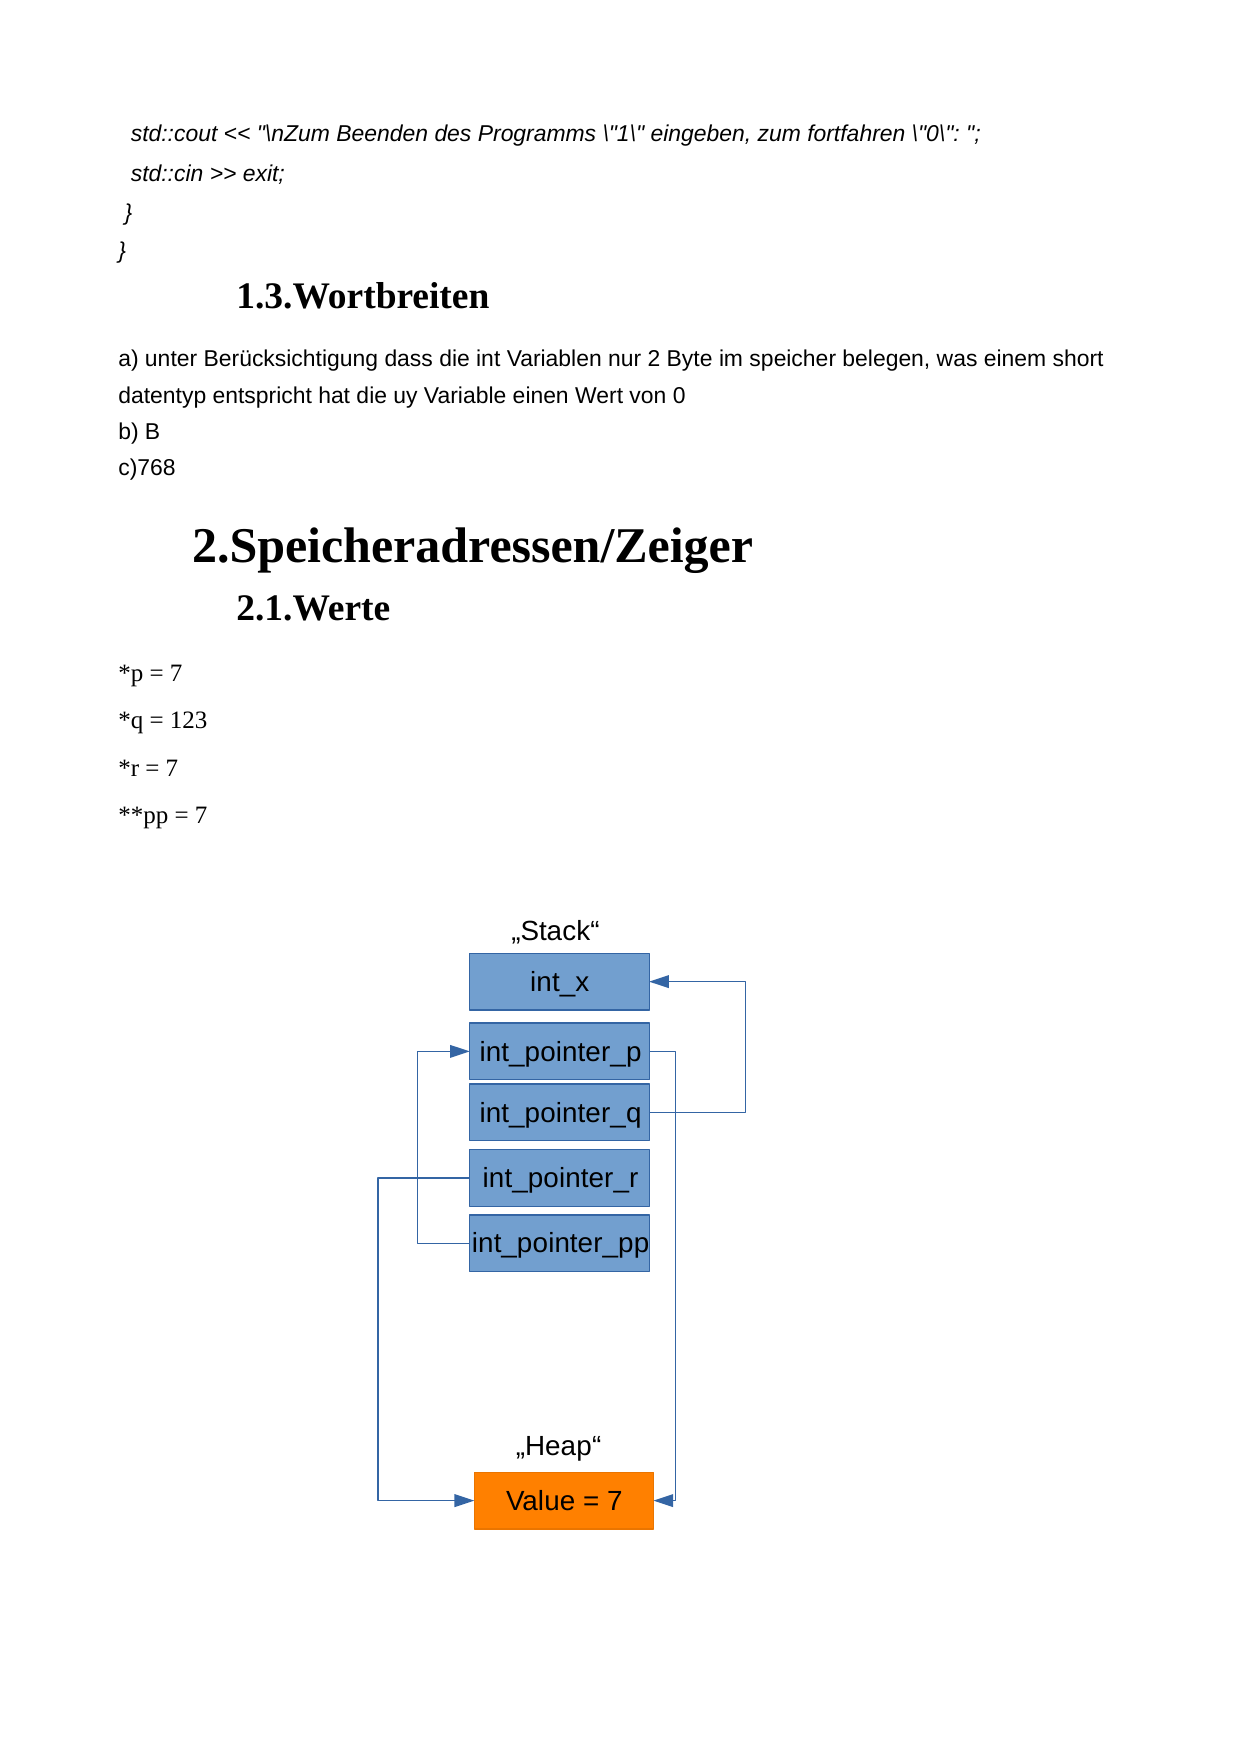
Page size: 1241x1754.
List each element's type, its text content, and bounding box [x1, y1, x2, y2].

text std::cin >> exit; [118, 158, 1122, 186]
text *q = 123 [118, 705, 1122, 734]
text std::cout << "\nZum Beenden des Programms \"1\" eingeben, zum fortfahren \"0\": "; [118, 118, 1122, 147]
text **pp = 7 [118, 800, 1122, 829]
text *p = 7 [118, 658, 1122, 686]
text b) B [118, 418, 1122, 444]
text a) unter Berücksichtigung dass die int Variablen nur 2 Byte im speicher belegen, was einem short datentyp entspricht hat die uy Variable einen Wert von 0 [118, 345, 1122, 408]
text *r = 7 [118, 753, 1122, 782]
text c)768 [118, 454, 1122, 481]
subtitle Werte [236, 586, 1122, 629]
text } [118, 237, 1122, 263]
subtitle Wortbreiten [236, 273, 1122, 316]
subtitle Speicheradressen/Zeiger [118, 516, 1122, 573]
text } [118, 197, 1122, 226]
